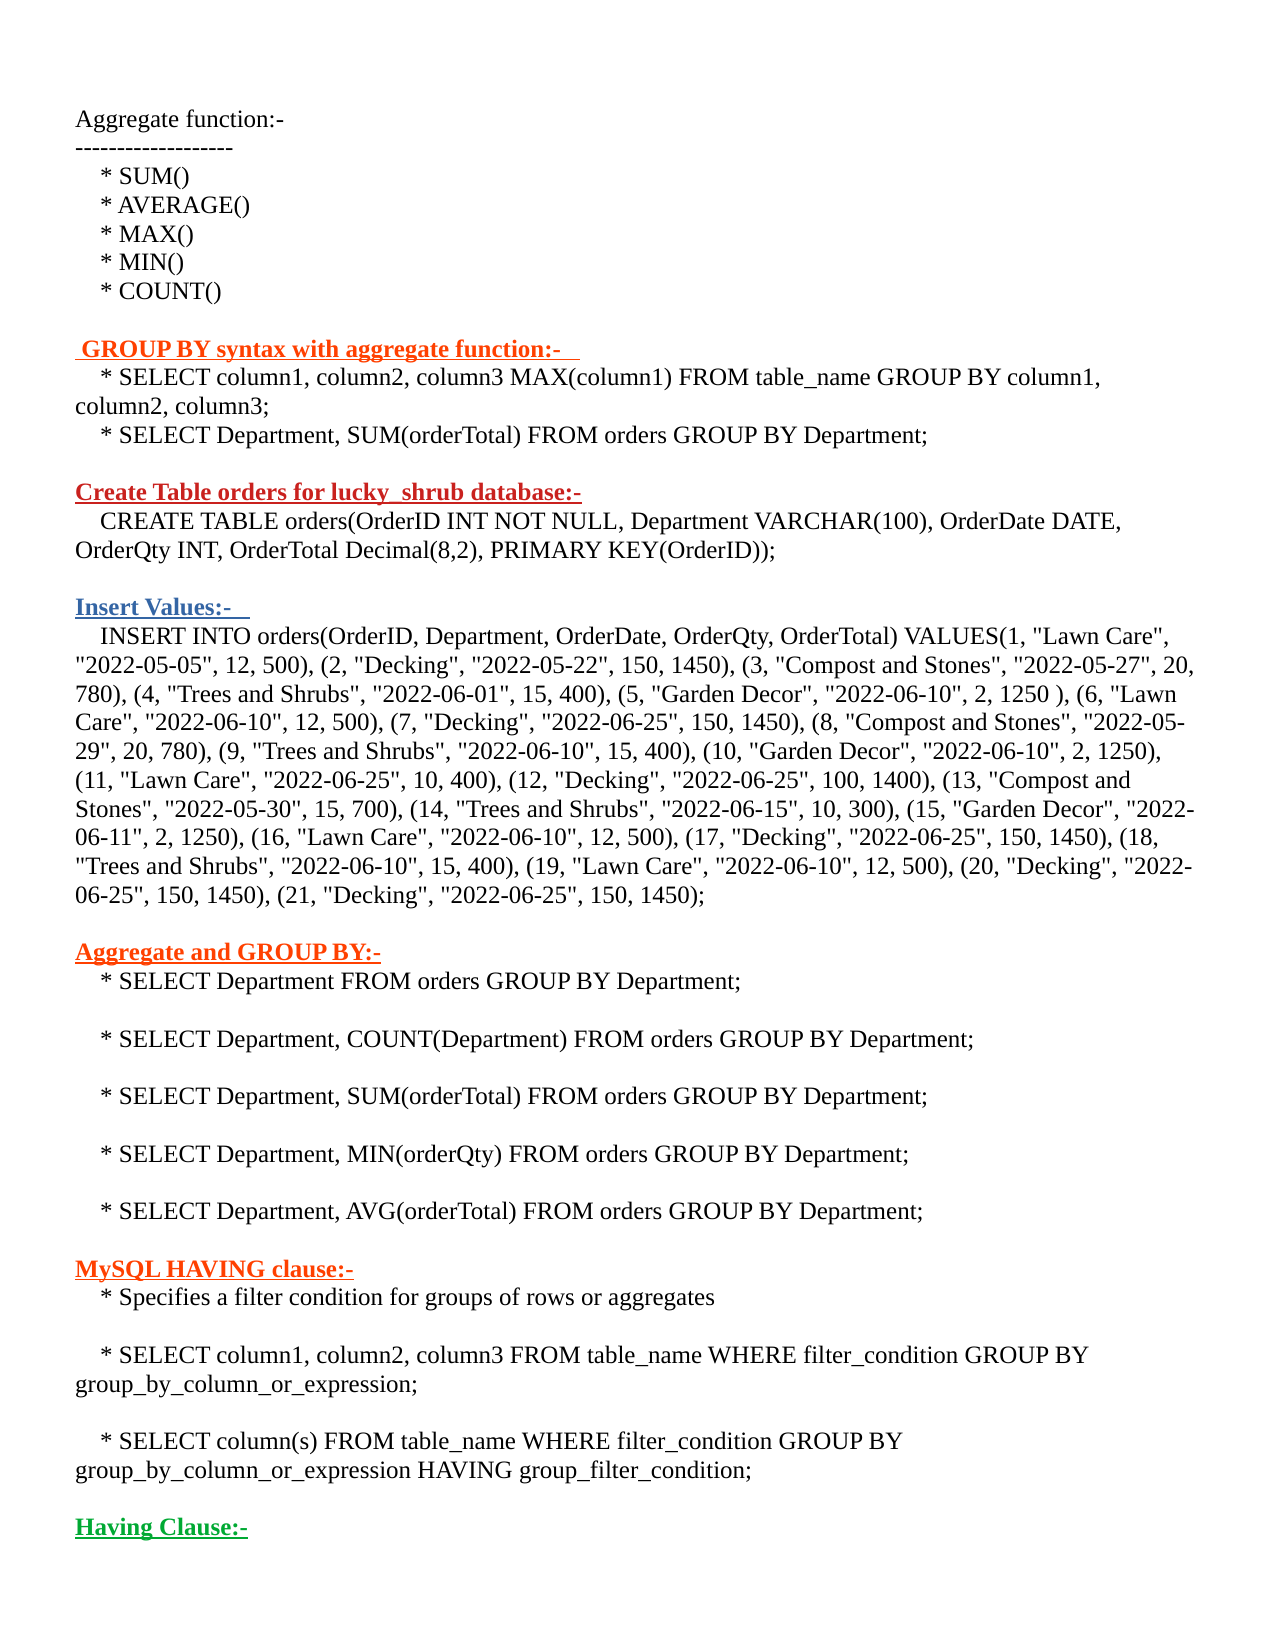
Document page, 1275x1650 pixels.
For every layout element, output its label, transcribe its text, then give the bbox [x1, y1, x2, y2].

text * SELECT Department FROM orders GROUP BY Department; [75, 966, 1200, 995]
text MySQL HAVING clause:- [75, 1254, 1200, 1282]
text * COUNT() [75, 276, 1200, 305]
text * Specifies a filter condition for groups of rows or aggregates [75, 1282, 1200, 1311]
text Aggregate function:- [75, 104, 1200, 132]
text Create Table orders for lucky_shrub database:- [75, 477, 1200, 506]
text ------------------- [75, 132, 1200, 161]
text Having Clause:- [75, 1512, 1200, 1541]
text GROUP BY syntax with aggregate function:- [75, 334, 1200, 362]
text CREATE TABLE orders(OrderID INT NOT NULL, Department VARCHAR(100), OrderDate DATE, OrderQty INT, OrderTotal Decimal(8,2), PRIMARY KEY(OrderID)); [75, 506, 1200, 564]
text * SELECT column1, column2, column3 MAX(column1) FROM table_name GROUP BY column1, column2, column3; [75, 362, 1200, 420]
text * SELECT Department, AVG(orderTotal) FROM orders GROUP BY Department; [75, 1196, 1200, 1225]
text * MAX() [75, 219, 1200, 247]
text * SELECT column(s) FROM table_name WHERE filter_condition GROUP BY group_by_column_or_expression HAVING group_filter_condition; [75, 1426, 1200, 1484]
text * SELECT Department, SUM(orderTotal) FROM orders GROUP BY Department; [75, 1081, 1200, 1110]
text * SELECT column1, column2, column3 FROM table_name WHERE filter_condition GROUP BY group_by_column_or_expression; [75, 1340, 1200, 1397]
text * MIN() [75, 247, 1200, 276]
text * SELECT Department, MIN(orderQty) FROM orders GROUP BY Department; [75, 1139, 1200, 1167]
text * AVERAGE() [75, 190, 1200, 219]
text Insert Values:- [75, 592, 1200, 621]
text * SELECT Department, COUNT(Department) FROM orders GROUP BY Department; [75, 1024, 1200, 1052]
text INSERT INTO orders(OrderID, Department, OrderDate, OrderQty, OrderTotal) VALUES(1, "Lawn Care", "2022-05-05", 12, 500), (2, "Decking", "2022-05-22", 150, 1450), (3, "Compost and Stones", "2022-05-27", 20, 780), (4, "Trees and Shrubs", "2022-06-01", 15, 400), (5, "Garden Decor", "2022-06-10", 2, 1250 ), (6, "Lawn Care", "2022-06-10", 12, 500), (7, "Decking", "2022-06-25", 150, 1450), (8, "Compost and Stones", "2022-05-29", 20, 780), (9, "Trees and Shrubs", "2022-06-10", 15, 400), (10, "Garden Decor", "2022-06-10", 2, 1250), (11, "Lawn Care", "2022-06-25", 10, 400), (12, "Decking", "2022-06-25", 100, 1400), (13, "Compost and Stones", "2022-05-30", 15, 700), (14, "Trees and Shrubs", "2022-06-15", 10, 300), (15, "Garden Decor", "2022-06-11", 2, 1250), (16, "Lawn Care", "2022-06-10", 12, 500), (17, "Decking", "2022-06-25", 150, 1450), (18, "Trees and Shrubs", "2022-06-10", 15, 400), (19, "Lawn Care", "2022-06-10", 12, 500), (20, "Decking", "2022-06-25", 150, 1450), (21, "Decking", "2022-06-25", 150, 1450); [75, 621, 1200, 909]
text * SUM() [75, 161, 1200, 190]
text Aggregate and GROUP BY:- [75, 937, 1200, 966]
text * SELECT Department, SUM(orderTotal) FROM orders GROUP BY Department; [75, 420, 1200, 449]
